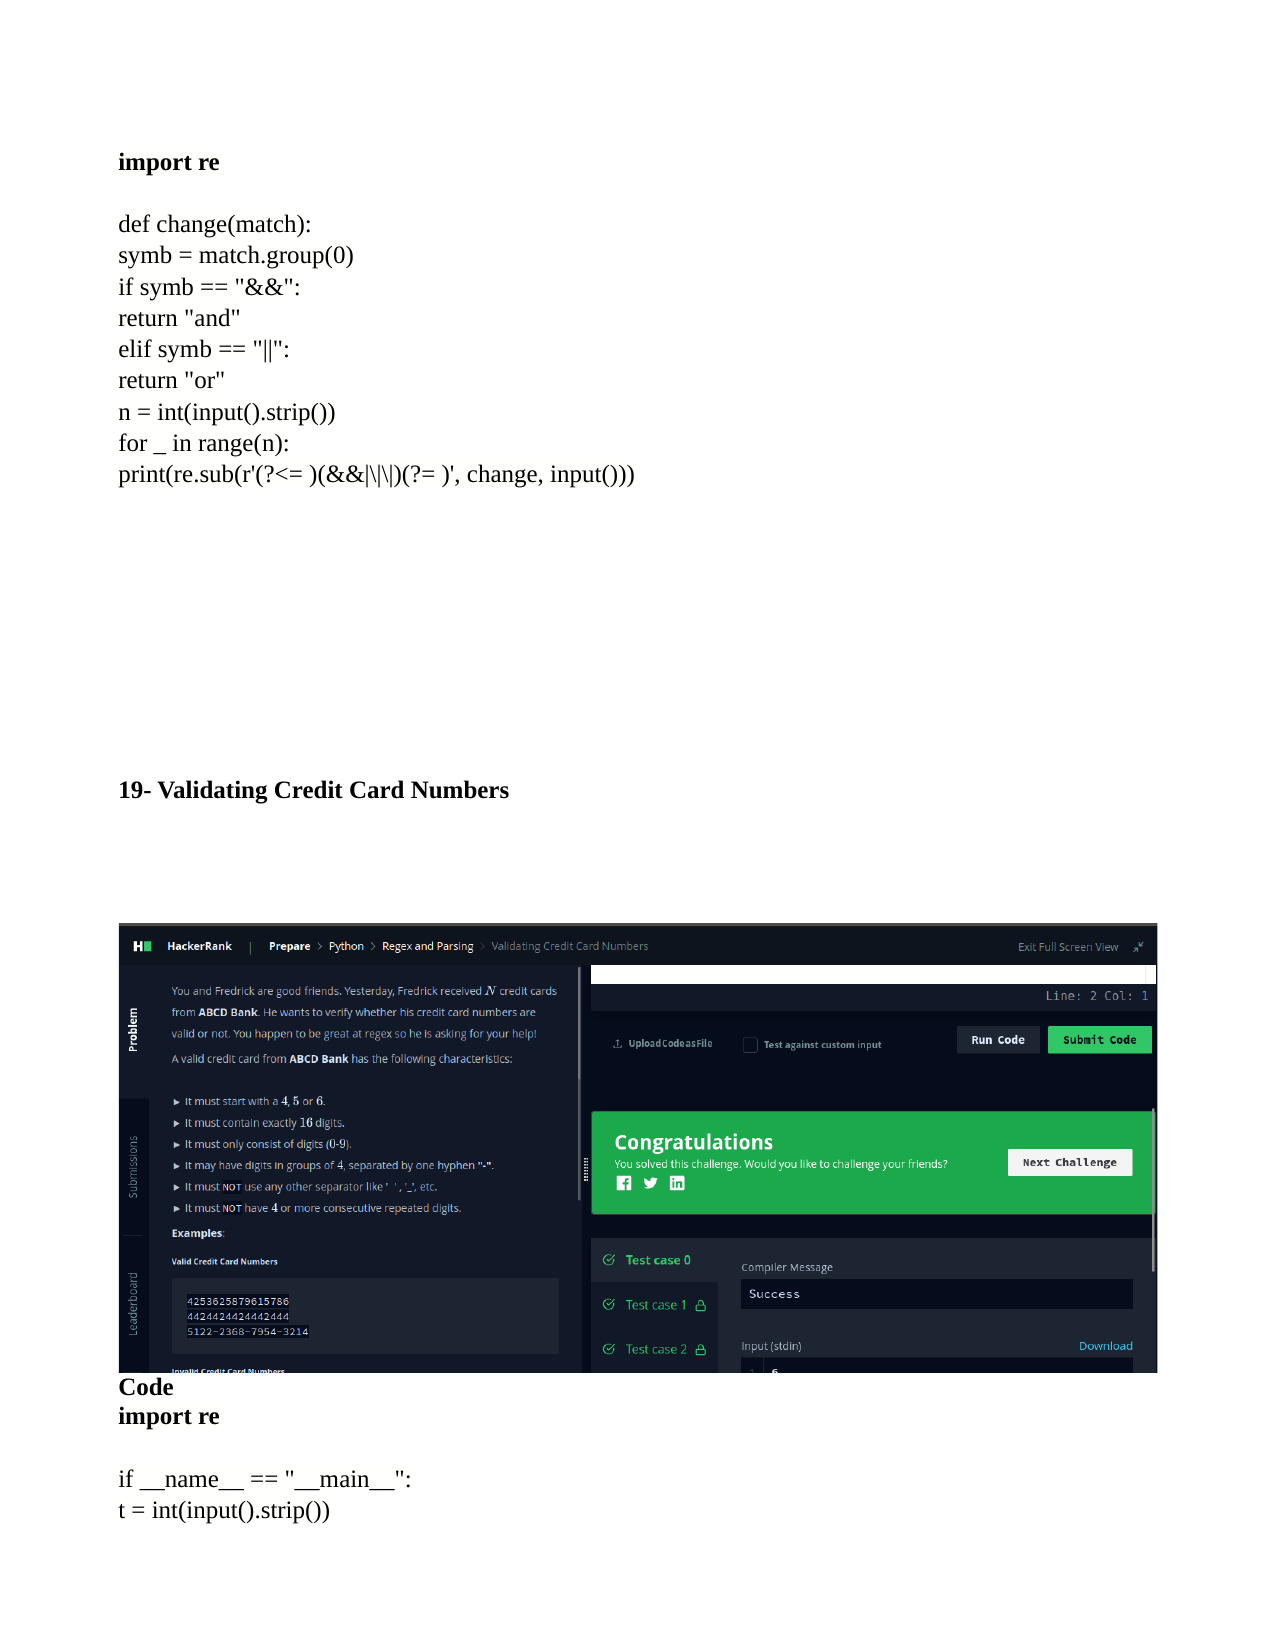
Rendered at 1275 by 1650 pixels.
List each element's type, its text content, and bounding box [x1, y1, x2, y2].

text import re [118, 1401, 1157, 1430]
text t = int(input().strip()) [118, 1492, 1157, 1524]
text 19- Validating Credit Card Numbers [118, 776, 1157, 804]
text return "or" [118, 363, 1157, 394]
text if symb == "&&": [118, 269, 1157, 301]
text import re [118, 147, 1157, 176]
text [118, 919, 1157, 923]
text Code [118, 1373, 1157, 1401]
text symb = match.group(0) [118, 238, 1157, 269]
text def change(match): [118, 207, 1157, 238]
text for _ in range(n): [118, 426, 1157, 457]
text elif symb == "||": [118, 332, 1157, 363]
text if __name__ == "__main__": [118, 1461, 1157, 1492]
text return "and" [118, 301, 1157, 332]
text print(re.sub(r'(?<= )(&&|\|\|)(?= )', change, input())) [118, 457, 1157, 488]
text n = int(input().strip()) [118, 394, 1157, 426]
